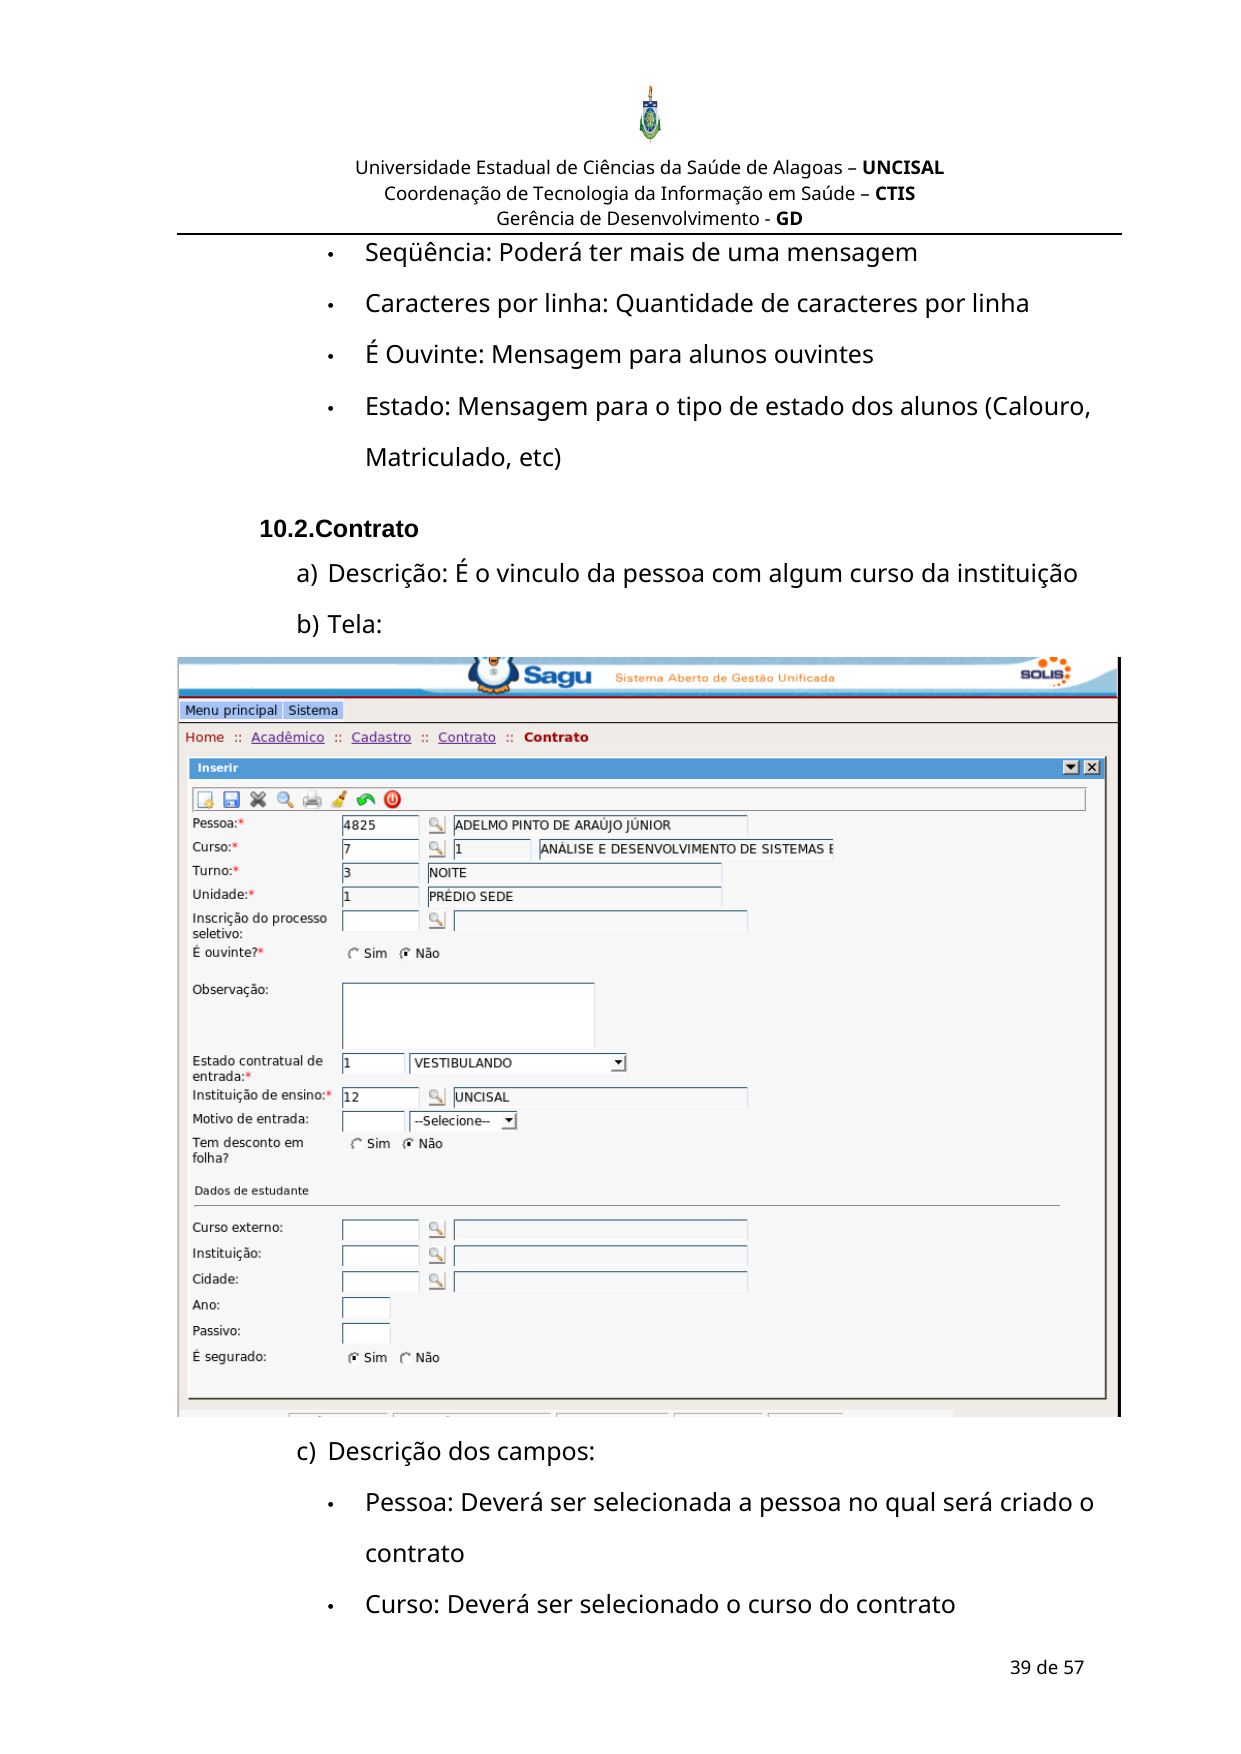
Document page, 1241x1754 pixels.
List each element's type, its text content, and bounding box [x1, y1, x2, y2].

list Pessoa: Deverá ser selecionada a pessoa no qual será criado o contrato [327, 1485, 1122, 1570]
list Estado: Mensagem para o tipo de estado dos alunos (Calouro, Matriculado, etc) [327, 388, 1122, 473]
list Seqüência: Poderá ter mais de uma mensagem [327, 235, 1122, 269]
picture [638, 82, 662, 146]
list Descrição dos campos: [290, 1417, 1122, 1468]
subtitle Contrato [252, 515, 1122, 543]
list Descrição: É o vinculo da pessoa com algum curso da instituição [290, 556, 1122, 590]
list Caracteres por linha: Quantidade de caracteres por linha [327, 286, 1122, 320]
list Curso: Deverá ser selecionado o curso do contrato [327, 1587, 1122, 1621]
picture [177, 657, 1122, 1417]
list É Ouvinte: Mensagem para alunos ouvintes [327, 337, 1122, 371]
list Tela: [290, 607, 1122, 641]
